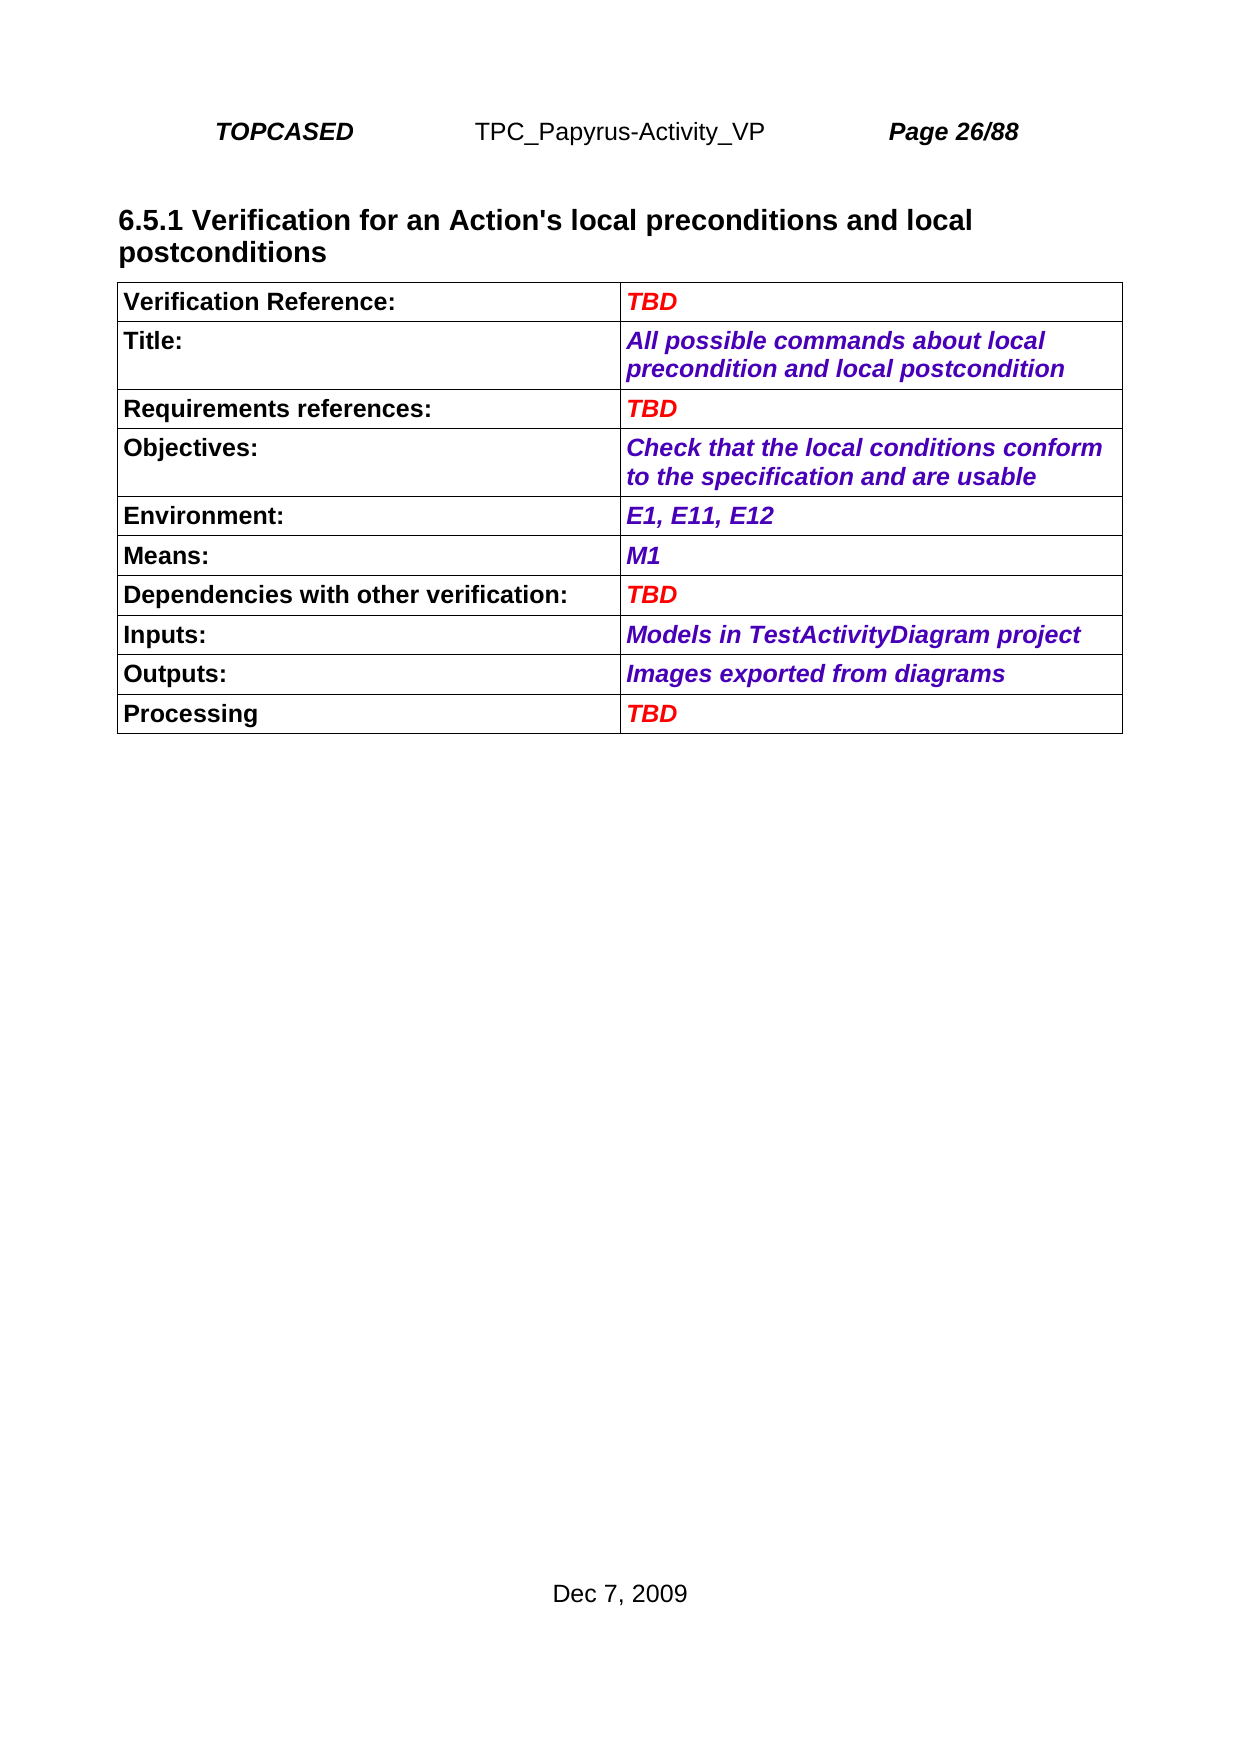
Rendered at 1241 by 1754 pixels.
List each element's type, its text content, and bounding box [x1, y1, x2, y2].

table_cell Dependencies with other verification: [118, 576, 620, 615]
table_cell Requirements references: [118, 390, 620, 428]
table_cell TBD [621, 576, 1122, 615]
table_cell Objectives: [118, 429, 620, 496]
table_cell Title: [118, 322, 620, 389]
table_cell All possible commands about local precondition and local postcondition [621, 322, 1122, 389]
table_cell Outputs: [118, 655, 620, 694]
table_cell Environment: [118, 497, 620, 535]
table_cell TBD [621, 390, 1122, 428]
subtitle Verification for an Action's local preconditions and local postconditions [118, 204, 1122, 269]
table_cell Check that the local conditions conform to the specification and are usable [621, 429, 1122, 496]
table_cell TBD [621, 695, 1122, 733]
table_cell E1, E11, E12 [621, 497, 1122, 535]
table_cell Images exported from diagrams [621, 655, 1122, 694]
table_cell Inputs: [118, 616, 620, 654]
table_header TBD [621, 283, 1122, 321]
table_cell Processing [118, 695, 620, 733]
table_cell M1 [621, 536, 1122, 575]
table_cell Means: [118, 536, 620, 575]
table_cell Models in TestActivityDiagram project [621, 616, 1122, 654]
table_header Verification Reference: [118, 283, 620, 321]
